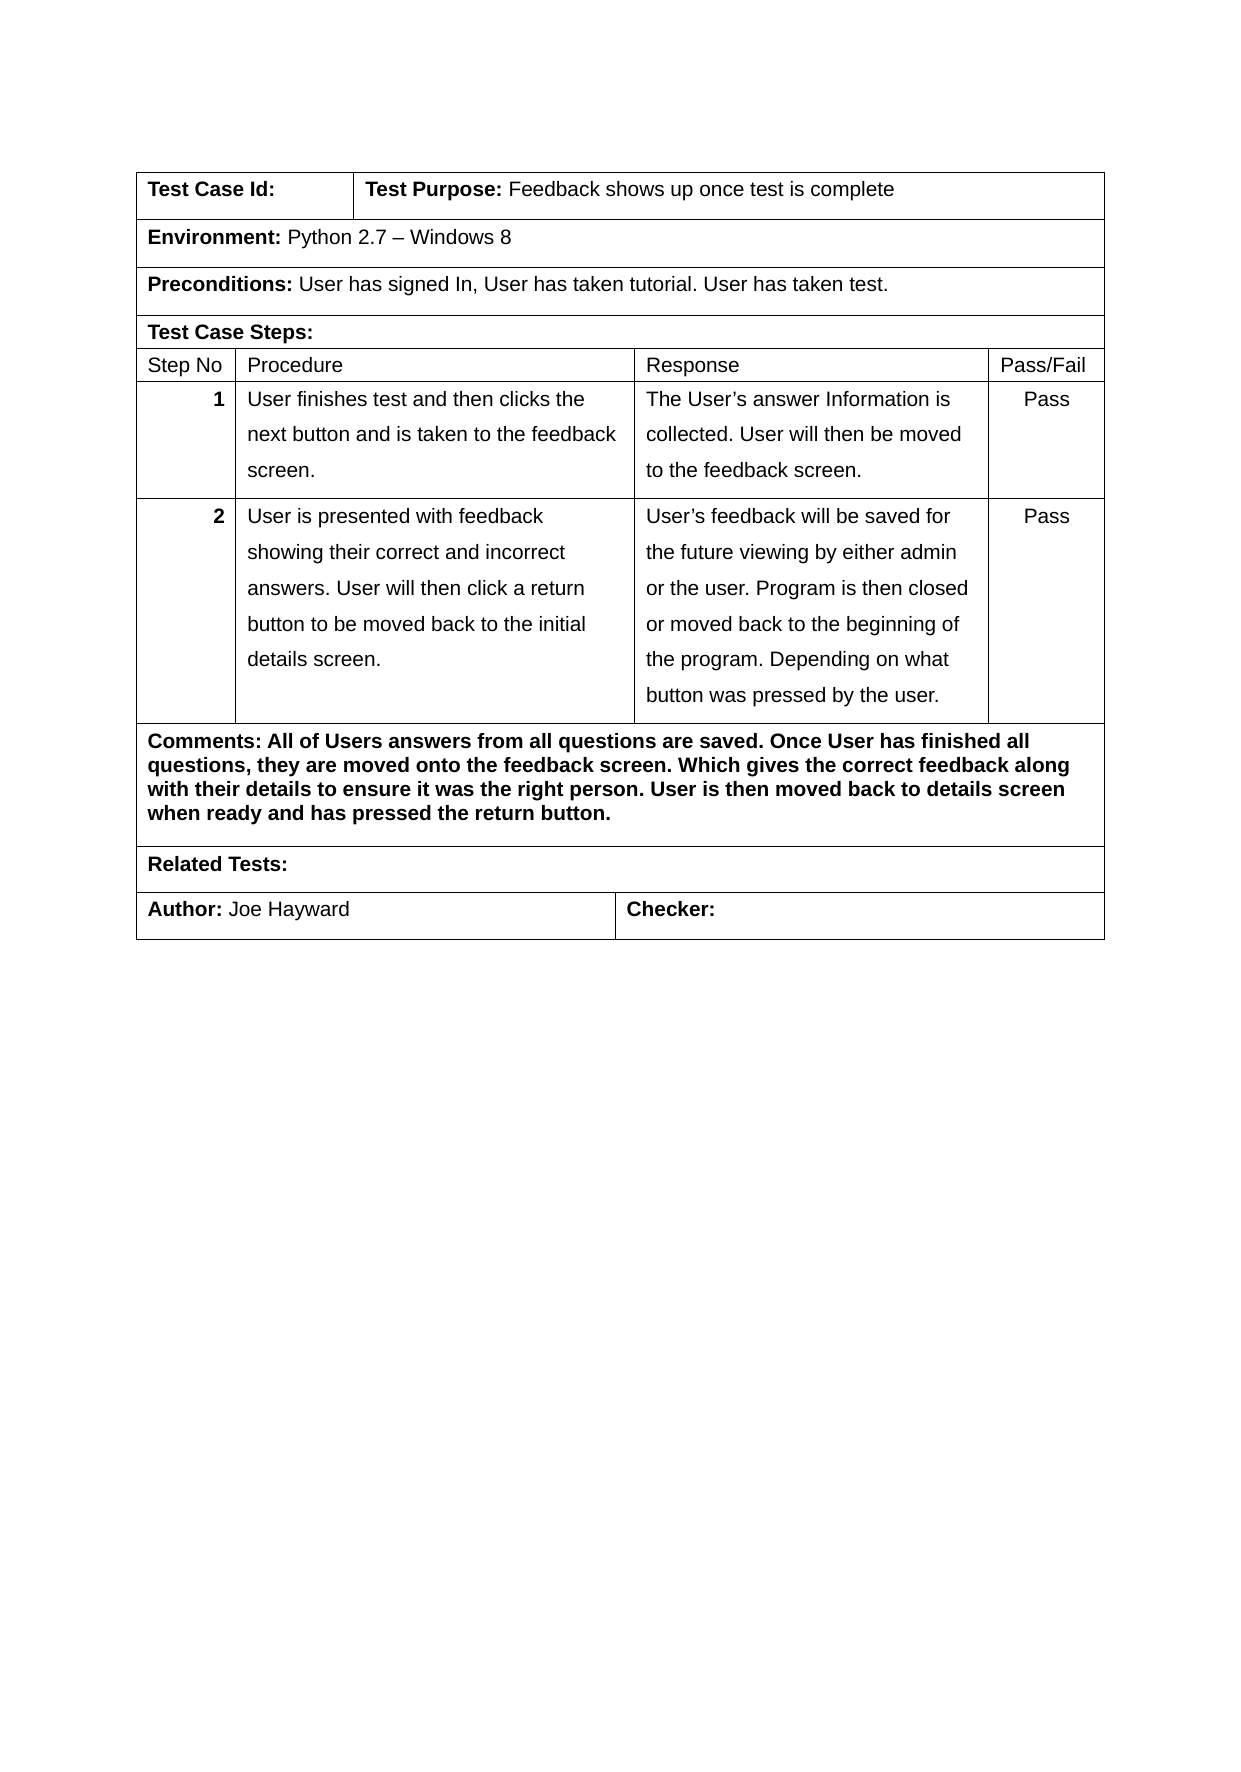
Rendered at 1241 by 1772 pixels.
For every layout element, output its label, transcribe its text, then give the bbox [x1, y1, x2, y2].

table_cell Pass/Fail [989, 349, 1104, 381]
table_cell The User’s answer Information is collected. User will then be moved to the feedback screen. [635, 382, 988, 498]
table_cell Related Tests: [137, 847, 1104, 892]
table_cell Environment: Python 2.7 – Windows 8 [137, 220, 1104, 267]
table_cell Procedure [236, 349, 634, 381]
table_header Test Case Id: [137, 173, 353, 219]
table_cell Author: Joe Hayward [137, 893, 615, 939]
table_cell Test Case Steps: [137, 316, 1104, 348]
table_cell Comments: All of Users answers from all questions are saved. Once User has finished all questions, they are moved onto the feedback screen. Which gives the correct feedback along with their details to ensure it was the right person. User is then moved back to details screen when ready and has pressed the return button. [137, 724, 1104, 846]
table_cell Response [635, 349, 988, 381]
table_cell Pass [989, 382, 1104, 498]
table_cell User finishes test and then clicks the next button and is taken to the feedback screen. [236, 382, 634, 498]
table_cell Pass [989, 499, 1104, 723]
table_header Test Purpose: Feedback shows up once test is complete [354, 173, 1104, 219]
table_cell 2 [137, 499, 235, 723]
table_cell Step No [137, 349, 235, 381]
table_cell Preconditions: User has signed In, User has taken tutorial. User has taken test. [137, 268, 1104, 314]
table_cell User’s feedback will be saved for the future viewing by either admin or the user. Program is then closed or moved back to the beginning of the program. Depending on what button was pressed by the user. [635, 499, 988, 723]
table_cell 1 [137, 382, 235, 498]
table_cell User is presented with feedback showing their correct and incorrect answers. User will then click a return button to be moved back to the initial details screen. [236, 499, 634, 723]
table_cell Checker: [616, 893, 1104, 939]
